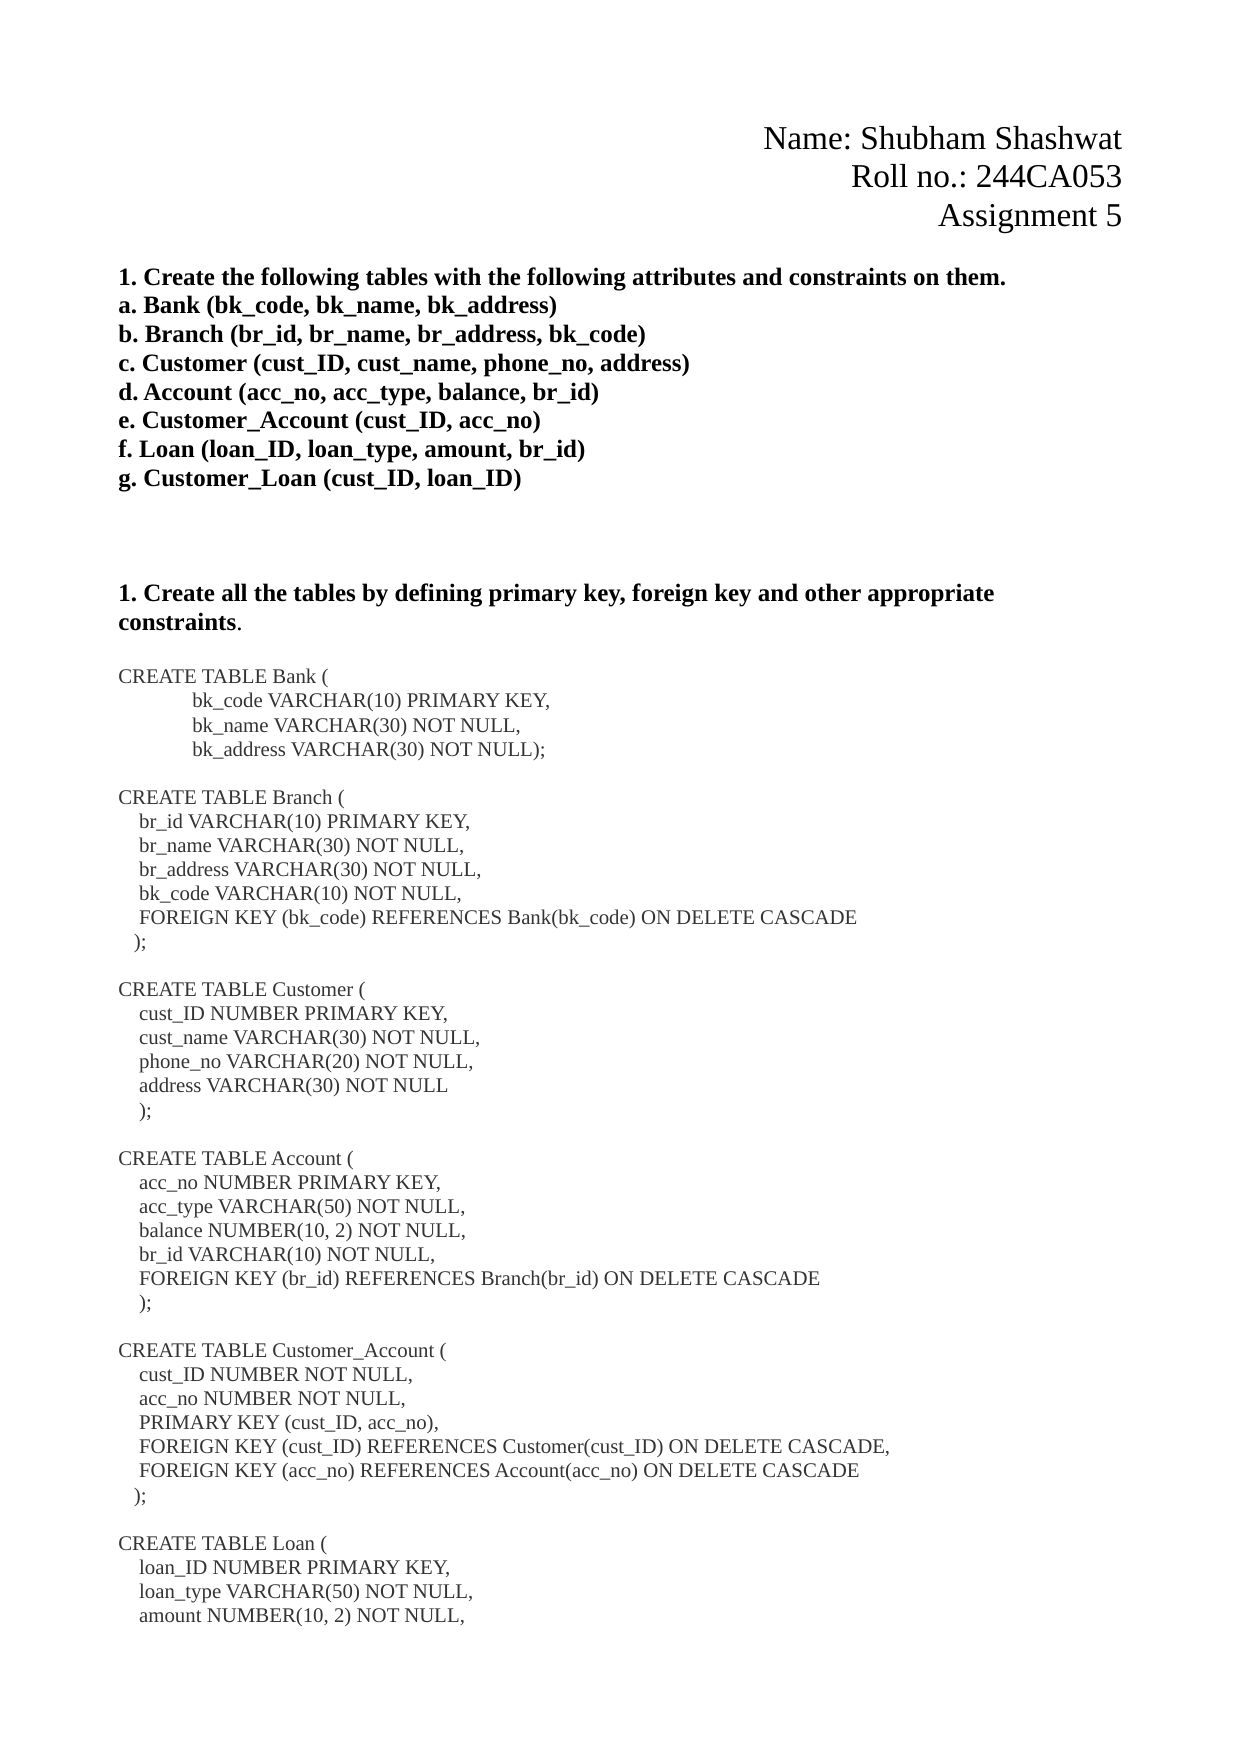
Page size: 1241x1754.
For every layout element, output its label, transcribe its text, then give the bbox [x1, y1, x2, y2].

text amount NUMBER(10, 2) NOT NULL, [118, 1603, 1122, 1627]
text CREATE TABLE Account ( [118, 1146, 1122, 1170]
text balance NUMBER(10, 2) NOT NULL, [118, 1218, 1122, 1242]
text 1. Create the following tables with the following attributes and constraints on them. [118, 262, 1122, 291]
text acc_type VARCHAR(50) NOT NULL, [118, 1194, 1122, 1218]
text Name: Shubham Shashwat [118, 118, 1122, 156]
text loan_type VARCHAR(50) NOT NULL, [118, 1579, 1122, 1603]
text FOREIGN KEY (br_id) REFERENCES Branch(br_id) ON DELETE CASCADE [118, 1266, 1122, 1290]
text ); [118, 1482, 1122, 1507]
text phone_no VARCHAR(20) NOT NULL, [118, 1049, 1122, 1073]
text acc_no NUMBER NOT NULL, [118, 1386, 1122, 1410]
text bk_address VARCHAR(30) NOT NULL); CREATE TABLE Branch ( [118, 737, 1122, 809]
text CREATE TABLE Bank ( [118, 664, 1122, 688]
text CREATE TABLE Customer ( [118, 977, 1122, 1001]
text c. Customer (cust_ID, cust_name, phone_no, address) [118, 348, 1122, 377]
text PRIMARY KEY (cust_ID, acc_no), [118, 1410, 1122, 1434]
text br_name VARCHAR(30) NOT NULL, [118, 833, 1122, 857]
text loan_ID NUMBER PRIMARY KEY, [118, 1555, 1122, 1579]
text acc_no NUMBER PRIMARY KEY, [118, 1170, 1122, 1194]
text b. Branch (br_id, br_name, br_address, bk_code) [118, 319, 1122, 348]
text g. Customer_Loan (cust_ID, loan_ID) [118, 463, 1122, 492]
text address VARCHAR(30) NOT NULL [118, 1073, 1122, 1097]
text ); [118, 1097, 1122, 1122]
text CREATE TABLE Customer_Account ( [118, 1338, 1122, 1362]
text br_address VARCHAR(30) NOT NULL, [118, 857, 1122, 881]
text bk_code VARCHAR(10) NOT NULL, [118, 881, 1122, 905]
text FOREIGN KEY (bk_code) REFERENCES Bank(bk_code) ON DELETE CASCADE [118, 905, 1122, 929]
text 1. Create all the tables by defining primary key, foreign key and other appropriate constraints. [118, 578, 1122, 636]
text cust_ID NUMBER PRIMARY KEY, [118, 1001, 1122, 1025]
text FOREIGN KEY (cust_ID) REFERENCES Customer(cust_ID) ON DELETE CASCADE, [118, 1434, 1122, 1458]
text f. Loan (loan_ID, loan_type, amount, br_id) [118, 434, 1122, 463]
text bk_name VARCHAR(30) NOT NULL, [118, 712, 1122, 737]
text d. Account (acc_no, acc_type, balance, br_id) [118, 377, 1122, 406]
text FOREIGN KEY (acc_no) REFERENCES Account(acc_no) ON DELETE CASCADE [118, 1458, 1122, 1482]
text e. Customer_Account (cust_ID, acc_no) [118, 406, 1122, 434]
text cust_ID NUMBER NOT NULL, [118, 1362, 1122, 1386]
text a. Bank (bk_code, bk_name, bk_address) [118, 291, 1122, 319]
text CREATE TABLE Loan ( [118, 1531, 1122, 1555]
text br_id VARCHAR(10) PRIMARY KEY, [118, 809, 1122, 833]
text bk_code VARCHAR(10) PRIMARY KEY, [118, 688, 1122, 712]
text ); [118, 929, 1122, 953]
text ); [118, 1290, 1122, 1314]
text br_id VARCHAR(10) NOT NULL, [118, 1242, 1122, 1266]
text cust_name VARCHAR(30) NOT NULL, [118, 1025, 1122, 1049]
text Roll no.: 244CA053 Assignment 5 [118, 156, 1122, 233]
